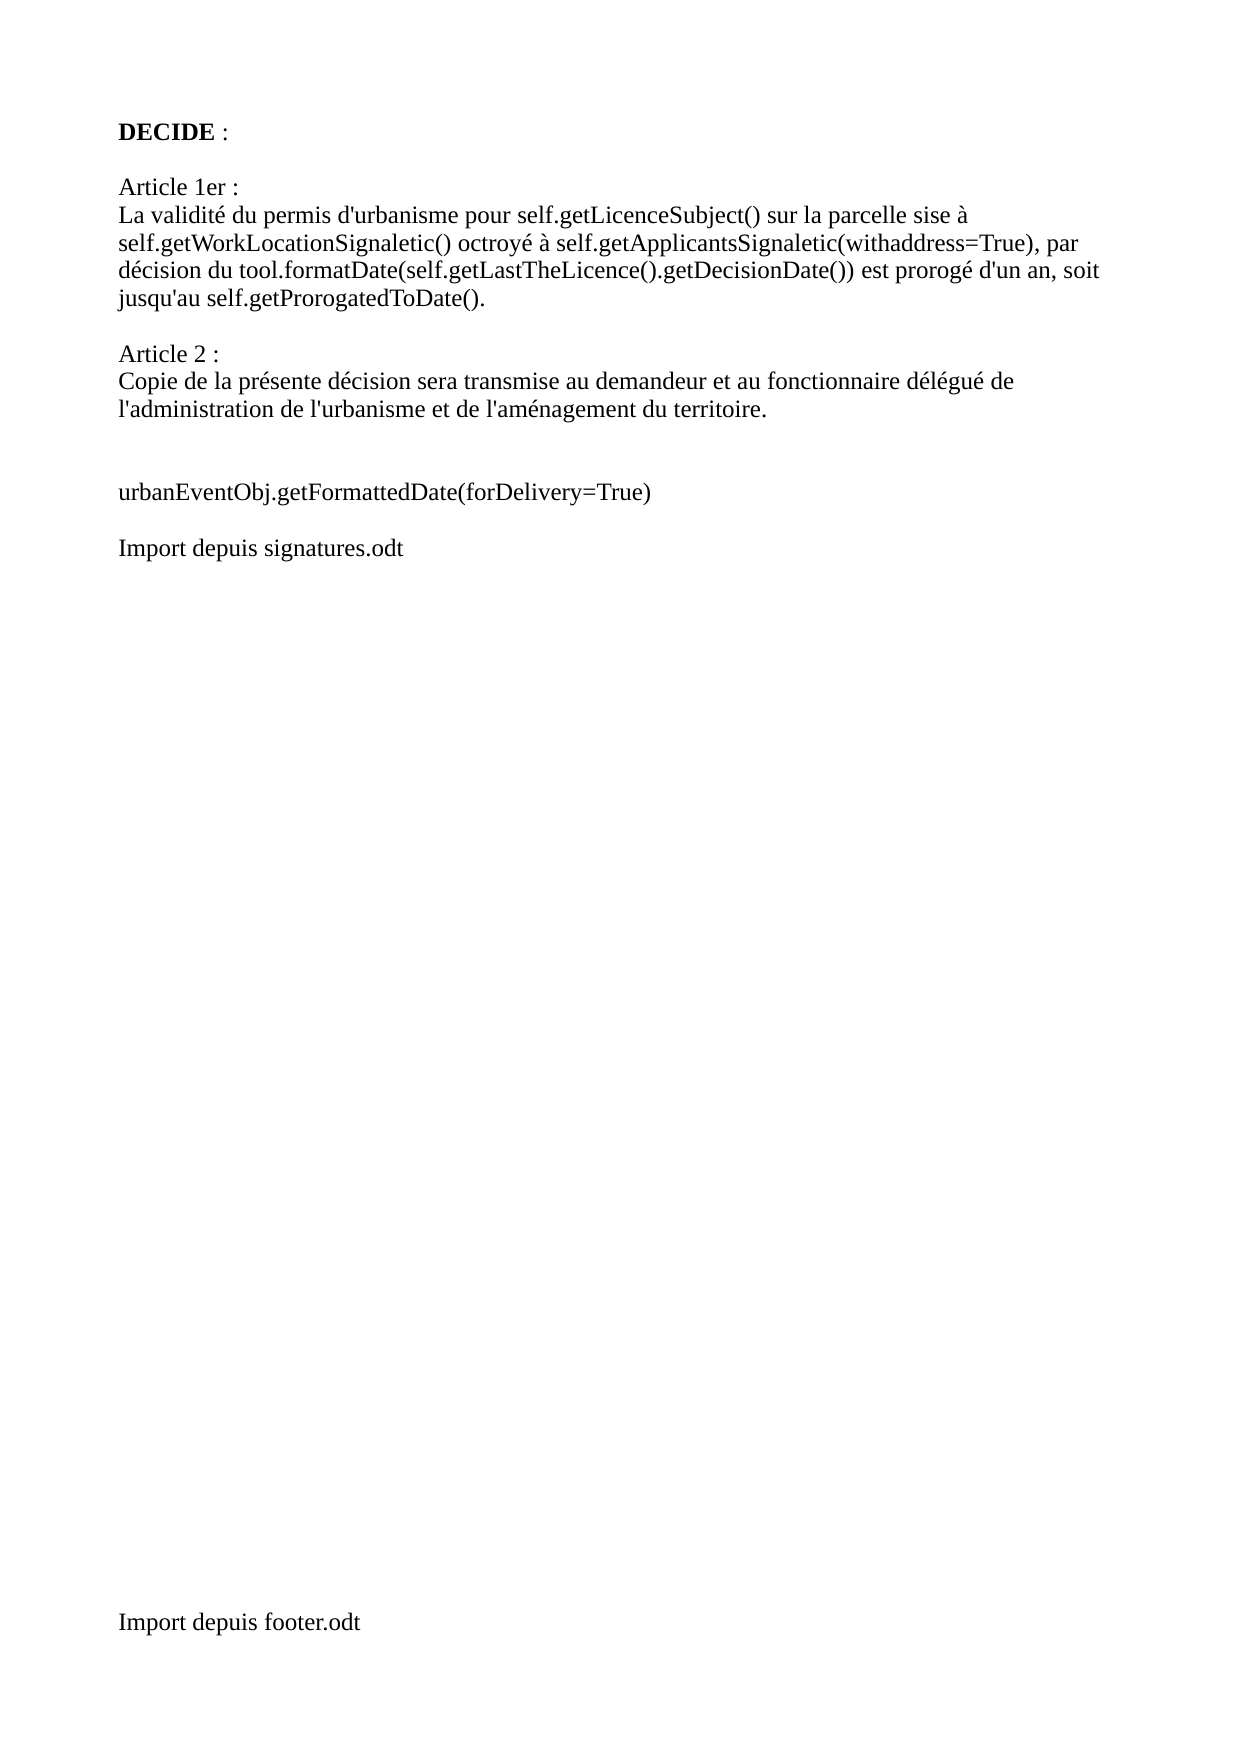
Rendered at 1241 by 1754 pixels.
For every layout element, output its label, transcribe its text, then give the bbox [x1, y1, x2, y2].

text Copie de la présente décision sera transmise au demandeur et au fonctionnaire délégué de l'administration de l'urbanisme et de l'aménagement du territoire. [118, 367, 1122, 423]
text Import depuis signatures.odt [118, 534, 1122, 561]
text Article 2 : [118, 340, 1122, 367]
text urbanEventObj.getFormattedDate(forDelivery=True) [118, 478, 1122, 506]
text DECIDE : [118, 118, 1122, 146]
text La validité du permis d'urbanisme pour self.getLicenceSubject() sur la parcelle sise à self.getWorkLocationSignaletic() octroyé à self.getApplicantsSignaletic(withaddress=True), par décision du tool.formatDate(self.getLastTheLicence().getDecisionDate()) est prorogé d'un an, soit jusqu'au self.getProrogatedToDate(). [118, 201, 1122, 312]
text Article 1er : [118, 173, 1122, 201]
